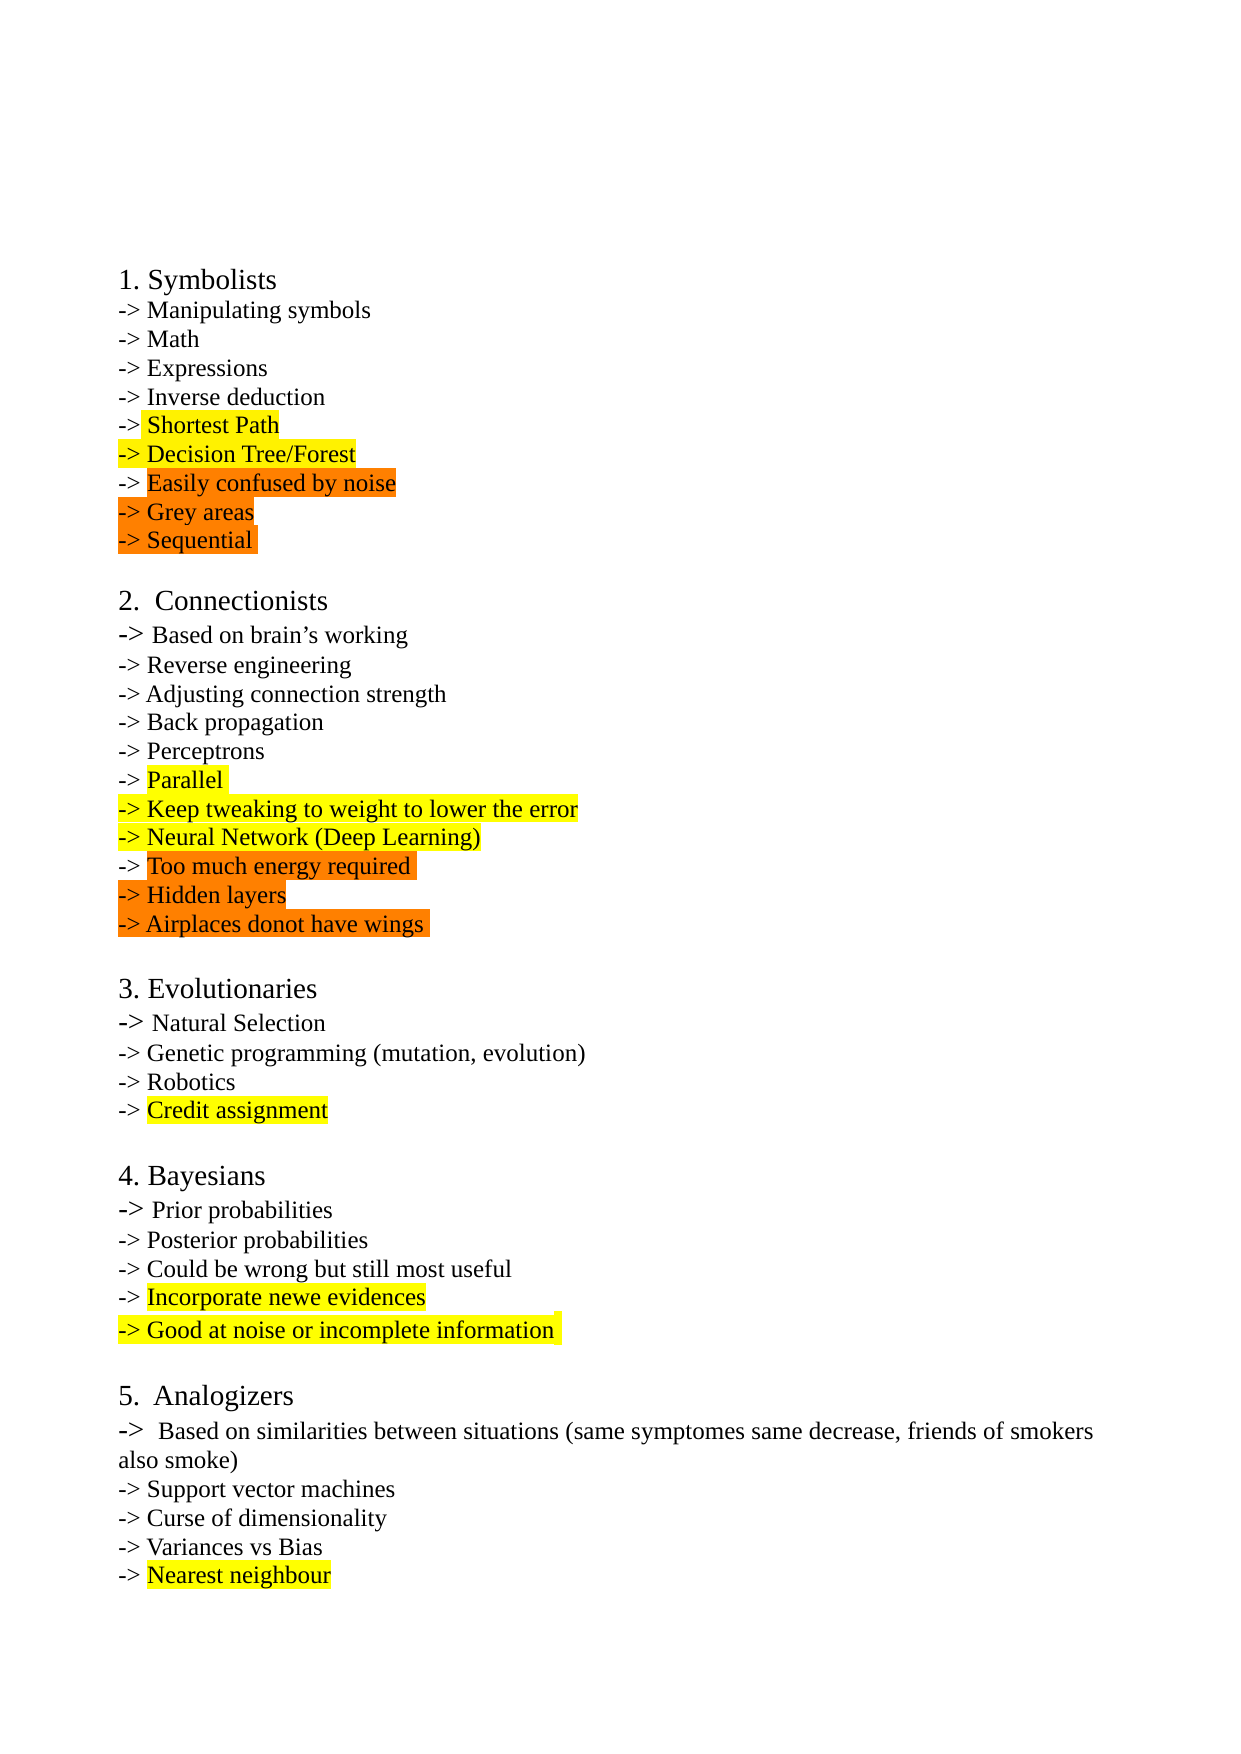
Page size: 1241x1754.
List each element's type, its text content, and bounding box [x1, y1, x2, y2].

text -> Prior probabilities [118, 1191, 1122, 1225]
text -> Based on similarities between situations (same symptomes same decrease, friends of smokers also smoke) [118, 1412, 1122, 1474]
text -> Neural Network (Deep Learning) [118, 822, 1122, 851]
text -> Back propagation [118, 707, 1122, 736]
text -> Incorporate newe evidences [118, 1282, 1122, 1311]
text -> Decision Tree/Forest [118, 439, 1122, 468]
text -> Too much energy required [118, 851, 1122, 880]
text -> Perceptrons [118, 736, 1122, 765]
text -> Good at noise or incomplete information [118, 1311, 1122, 1345]
text -> Grey areas [118, 497, 1122, 525]
text -> Inverse deduction [118, 382, 1122, 410]
text -> Shortest Path [118, 410, 1122, 439]
text -> Curse of dimensionality [118, 1503, 1122, 1532]
text -> Sequential [118, 525, 1122, 554]
text -> Posterior probabilities [118, 1225, 1122, 1254]
text -> Airplaces donot have wings [118, 909, 1122, 937]
text -> Reverse engineering [118, 650, 1122, 679]
text -> Easily confused by noise [118, 468, 1122, 497]
text -> Expressions [118, 353, 1122, 382]
text 2. Connectionists [118, 583, 1122, 616]
text -> Genetic programming (mutation, evolution) [118, 1038, 1122, 1067]
text -> Variances vs Bias [118, 1532, 1122, 1560]
text -> Adjusting connection strength [118, 679, 1122, 707]
text -> Could be wrong but still most useful [118, 1254, 1122, 1282]
text -> Support vector machines [118, 1474, 1122, 1503]
text -> Hidden layers [118, 880, 1122, 909]
text -> Math [118, 324, 1122, 353]
text 4. Bayesians [118, 1158, 1122, 1191]
text -> Based on brain’s working [118, 616, 1122, 650]
text -> Robotics [118, 1067, 1122, 1096]
text -> Parallel [118, 765, 1122, 794]
text -> Credit assignment [118, 1096, 1122, 1124]
text -> Natural Selection [118, 1004, 1122, 1038]
text 5. Analogizers [118, 1378, 1122, 1412]
text 3. Evolutionaries [118, 971, 1122, 1004]
text 1. Symbolists [118, 262, 1122, 295]
text -> Manipulating symbols [118, 295, 1122, 324]
text -> Nearest neighbour [118, 1560, 1122, 1589]
text -> Keep tweaking to weight to lower the error [118, 794, 1122, 822]
